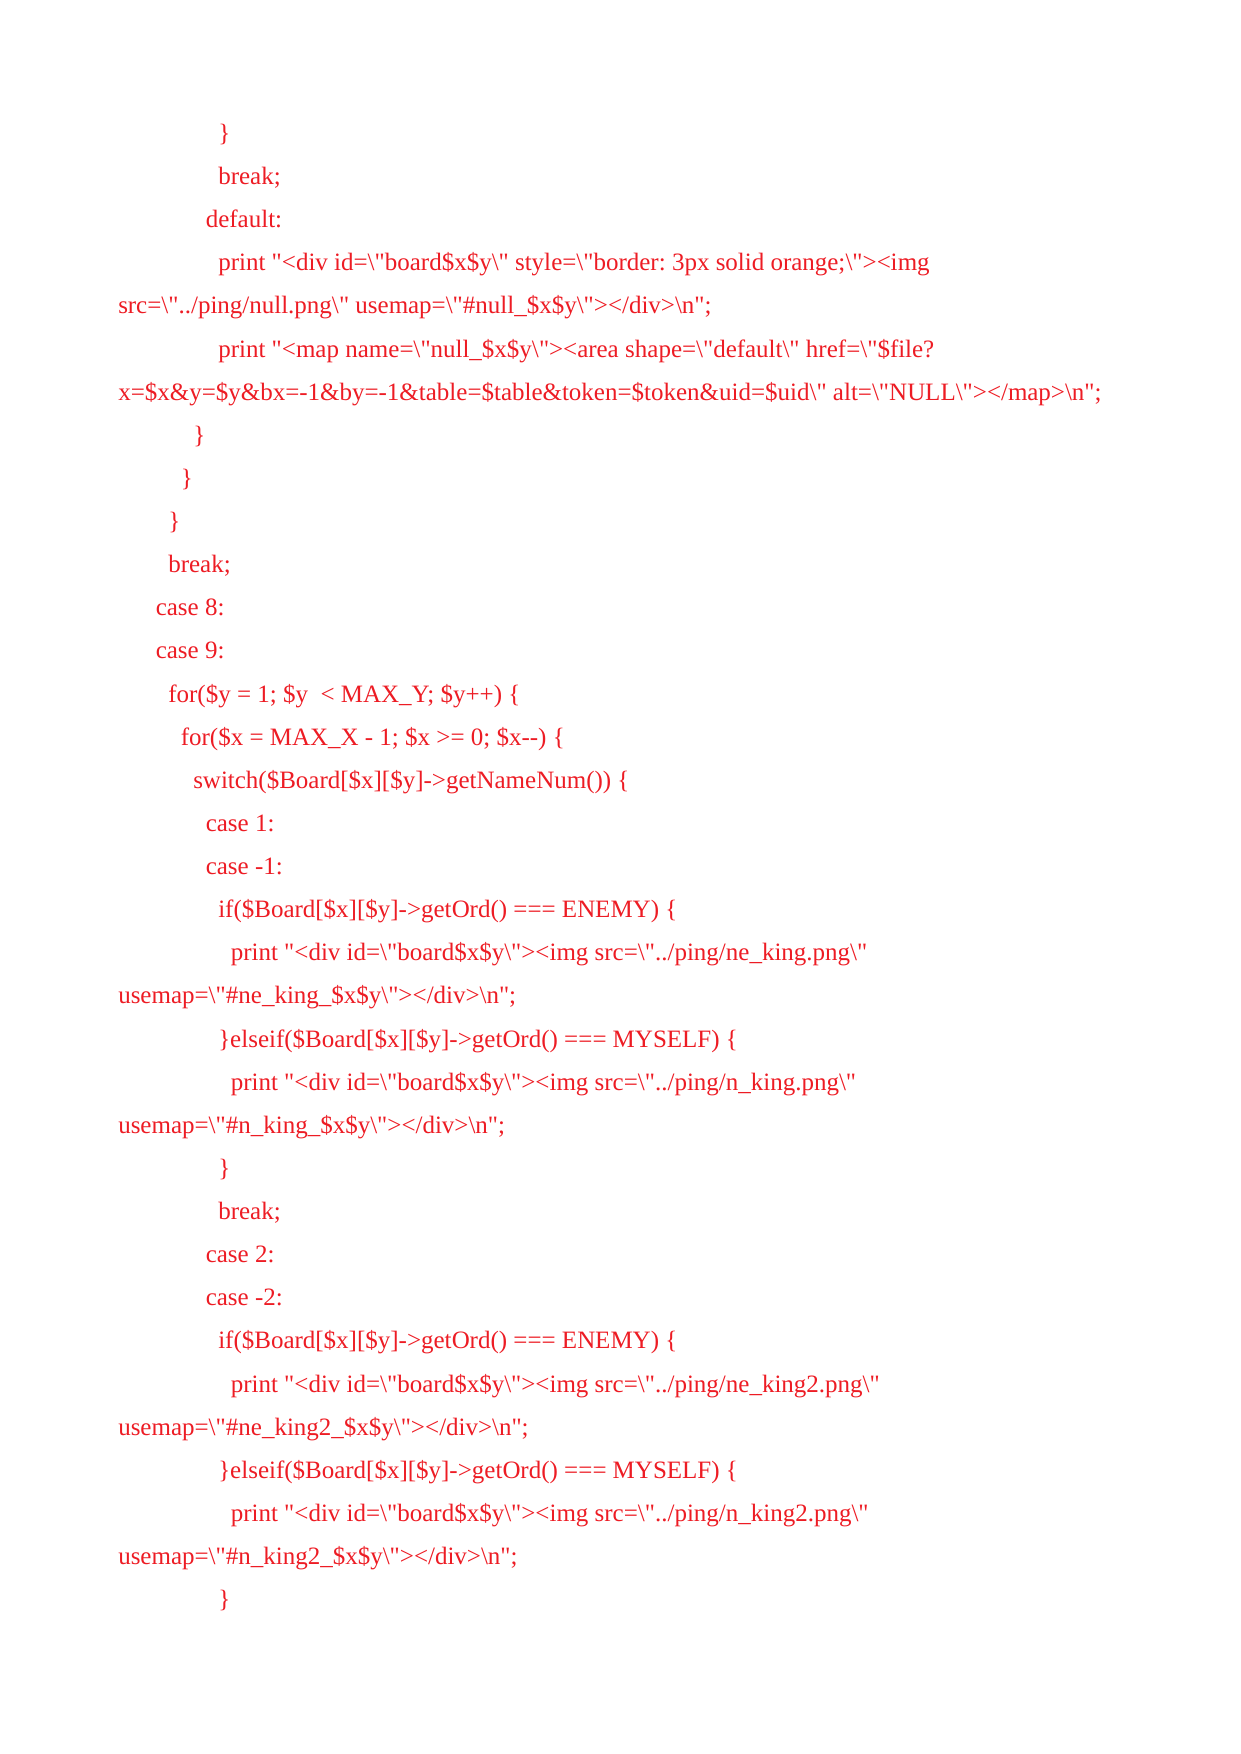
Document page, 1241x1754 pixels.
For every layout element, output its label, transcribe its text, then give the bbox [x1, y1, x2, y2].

text case -1: [118, 851, 1122, 880]
text switch($Board[$x][$y]->getNameNum()) { [118, 765, 1122, 794]
text for($y = 1; $y < MAX_Y; $y++) { [118, 679, 1122, 707]
text default: [118, 204, 1122, 233]
text print "<div id=\"board$x$y\"><img src=\"../ping/n_king2.png\" usemap=\"#n_king2_$x$y\"></div>\n"; [118, 1498, 1122, 1570]
text case 8: [118, 592, 1122, 621]
text print "<map name=\"null_$x$y\"><area shape=\"default\" href=\"$file?x=$x&y=$y&bx=-1&by=-1&table=$table&token=$token&uid=$uid\" alt=\"NULL\"></map>\n"; [118, 334, 1122, 406]
text case 1: [118, 808, 1122, 837]
text } [118, 463, 1122, 492]
text case 9: [118, 636, 1122, 664]
text }elseif($Board[$x][$y]->getOrd() === MYSELF) { [118, 1024, 1122, 1052]
text } [118, 118, 1122, 147]
text break; [118, 1196, 1122, 1225]
text break; [118, 161, 1122, 190]
text print "<div id=\"board$x$y\"><img src=\"../ping/ne_king2.png\" usemap=\"#ne_king2_$x$y\"></div>\n"; [118, 1369, 1122, 1441]
text case 2: [118, 1239, 1122, 1268]
text if($Board[$x][$y]->getOrd() === ENEMY) { [118, 894, 1122, 923]
text case -2: [118, 1282, 1122, 1311]
text }elseif($Board[$x][$y]->getOrd() === MYSELF) { [118, 1455, 1122, 1484]
text } [118, 1153, 1122, 1182]
text } [118, 506, 1122, 535]
text } [118, 420, 1122, 449]
text print "<div id=\"board$x$y\" style=\"border: 3px solid orange;\"><img src=\"../ping/null.png\" usemap=\"#null_$x$y\"></div>\n"; [118, 247, 1122, 319]
text if($Board[$x][$y]->getOrd() === ENEMY) { [118, 1326, 1122, 1354]
text for($x = MAX_X - 1; $x >= 0; $x--) { [118, 722, 1122, 751]
text print "<div id=\"board$x$y\"><img src=\"../ping/ne_king.png\" usemap=\"#ne_king_$x$y\"></div>\n"; [118, 937, 1122, 1009]
text print "<div id=\"board$x$y\"><img src=\"../ping/n_king.png\" usemap=\"#n_king_$x$y\"></div>\n"; [118, 1067, 1122, 1139]
text break; [118, 549, 1122, 578]
text } [118, 1584, 1122, 1613]
